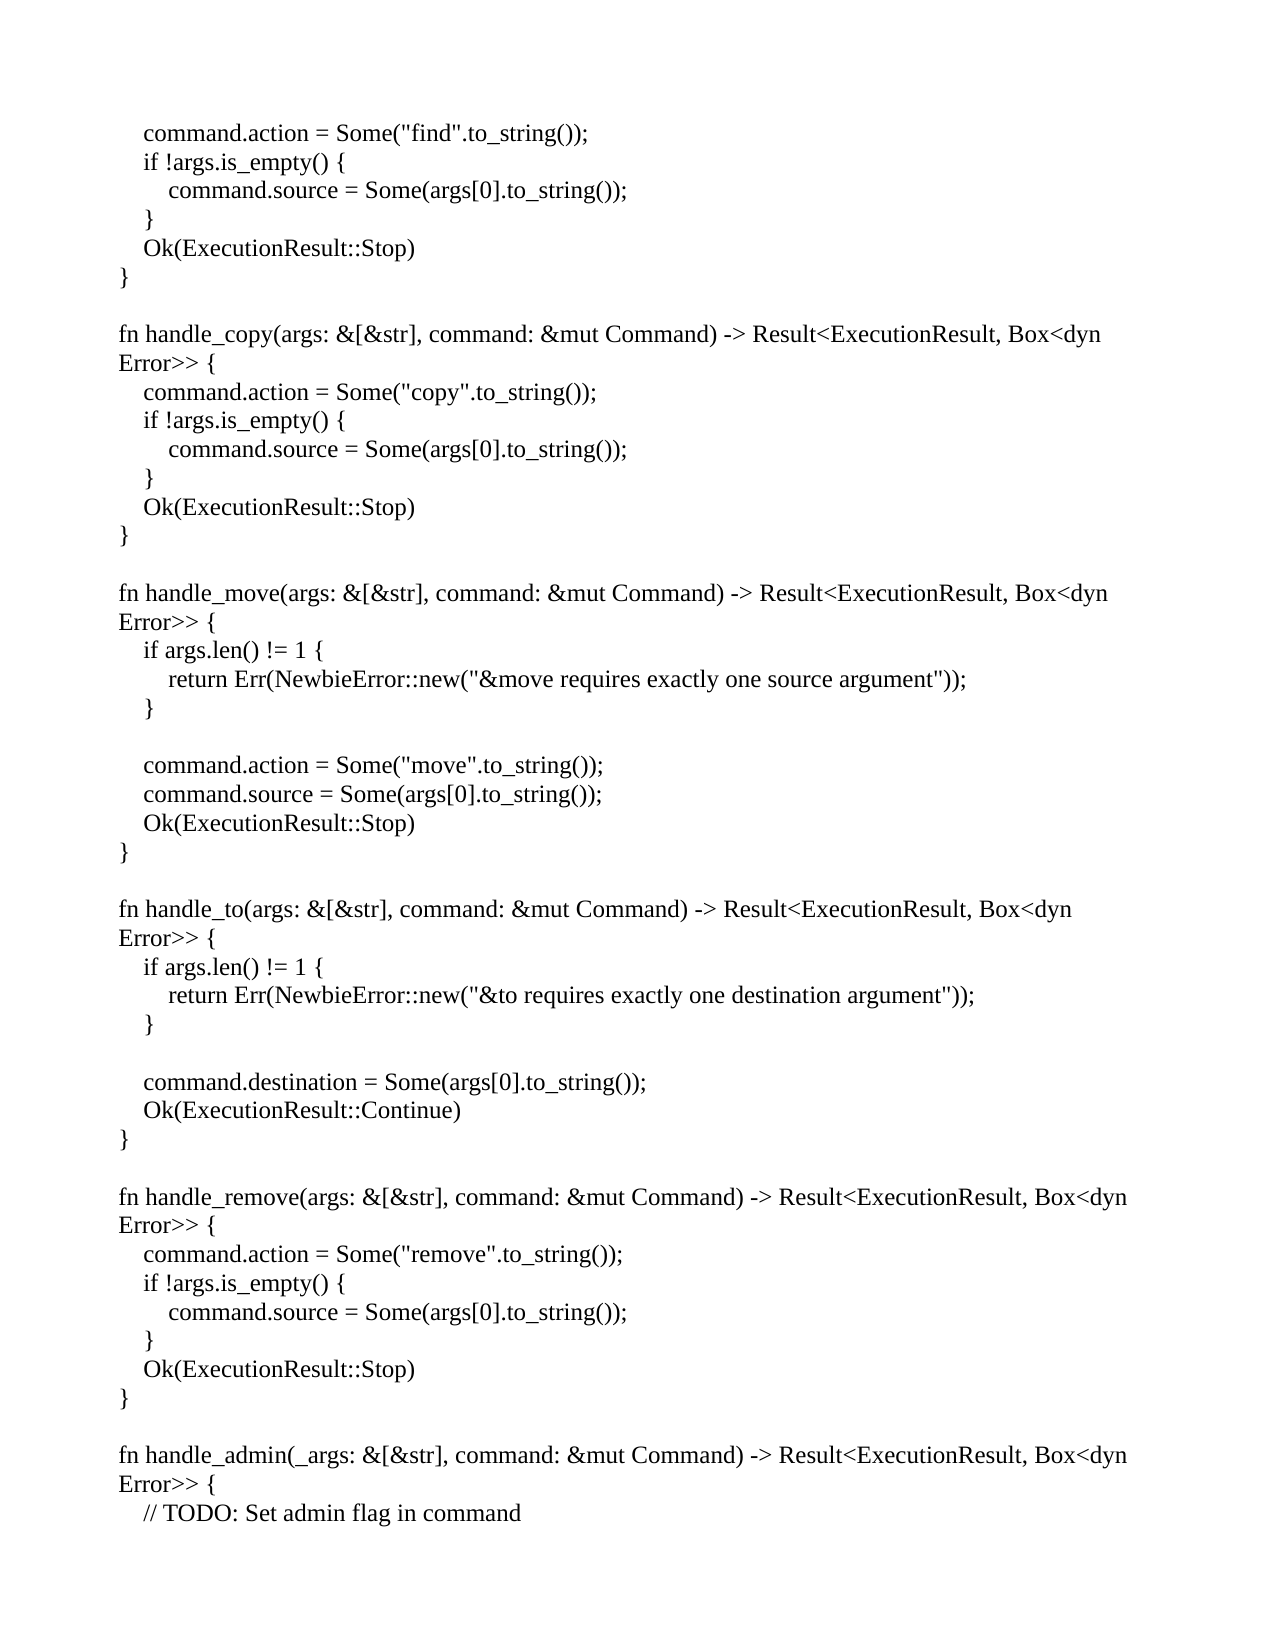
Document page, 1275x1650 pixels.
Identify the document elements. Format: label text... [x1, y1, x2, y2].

text } [118, 693, 1157, 722]
text Ok(ExecutionResult::Stop) [118, 233, 1157, 262]
text Ok(ExecutionResult::Stop) [118, 492, 1157, 521]
text command.source = Some(args[0].to_string()); [118, 1297, 1157, 1326]
text command.source = Some(args[0].to_string()); [118, 434, 1157, 463]
text return Err(NewbieError::new("&to requires exactly one destination argument")); [118, 981, 1157, 1009]
text } [118, 262, 1157, 291]
text return Err(NewbieError::new("&move requires exactly one source argument")); [118, 664, 1157, 693]
text } [118, 521, 1157, 549]
text } [118, 204, 1157, 233]
text command.source = Some(args[0].to_string()); [118, 176, 1157, 204]
text if !args.is_empty() { [118, 406, 1157, 434]
text command.action = Some("move".to_string()); [118, 751, 1157, 779]
text } [118, 1124, 1157, 1153]
text if !args.is_empty() { [118, 147, 1157, 176]
text // TODO: Set admin flag in command [118, 1498, 1157, 1527]
text } [118, 463, 1157, 492]
text fn handle_copy(args: &[&str], command: &mut Command) -> Result<ExecutionResult, Box<dyn Error>> { [118, 319, 1157, 377]
text Ok(ExecutionResult::Stop) [118, 1354, 1157, 1383]
text Ok(ExecutionResult::Continue) [118, 1096, 1157, 1124]
text command.action = Some("remove".to_string()); [118, 1239, 1157, 1268]
text } [118, 1383, 1157, 1412]
text } [118, 1326, 1157, 1354]
text fn handle_remove(args: &[&str], command: &mut Command) -> Result<ExecutionResult, Box<dyn Error>> { [118, 1182, 1157, 1239]
text fn handle_to(args: &[&str], command: &mut Command) -> Result<ExecutionResult, Box<dyn Error>> { [118, 894, 1157, 952]
text fn handle_admin(_args: &[&str], command: &mut Command) -> Result<ExecutionResult, Box<dyn Error>> { [118, 1441, 1157, 1498]
text if !args.is_empty() { [118, 1268, 1157, 1297]
text command.action = Some("copy".to_string()); [118, 377, 1157, 406]
text command.destination = Some(args[0].to_string()); [118, 1067, 1157, 1096]
text } [118, 837, 1157, 866]
text command.source = Some(args[0].to_string()); [118, 779, 1157, 808]
text command.action = Some("find".to_string()); [118, 118, 1157, 147]
text if args.len() != 1 { [118, 636, 1157, 664]
text Ok(ExecutionResult::Stop) [118, 808, 1157, 837]
text fn handle_move(args: &[&str], command: &mut Command) -> Result<ExecutionResult, Box<dyn Error>> { [118, 578, 1157, 636]
text } [118, 1009, 1157, 1038]
text if args.len() != 1 { [118, 952, 1157, 981]
